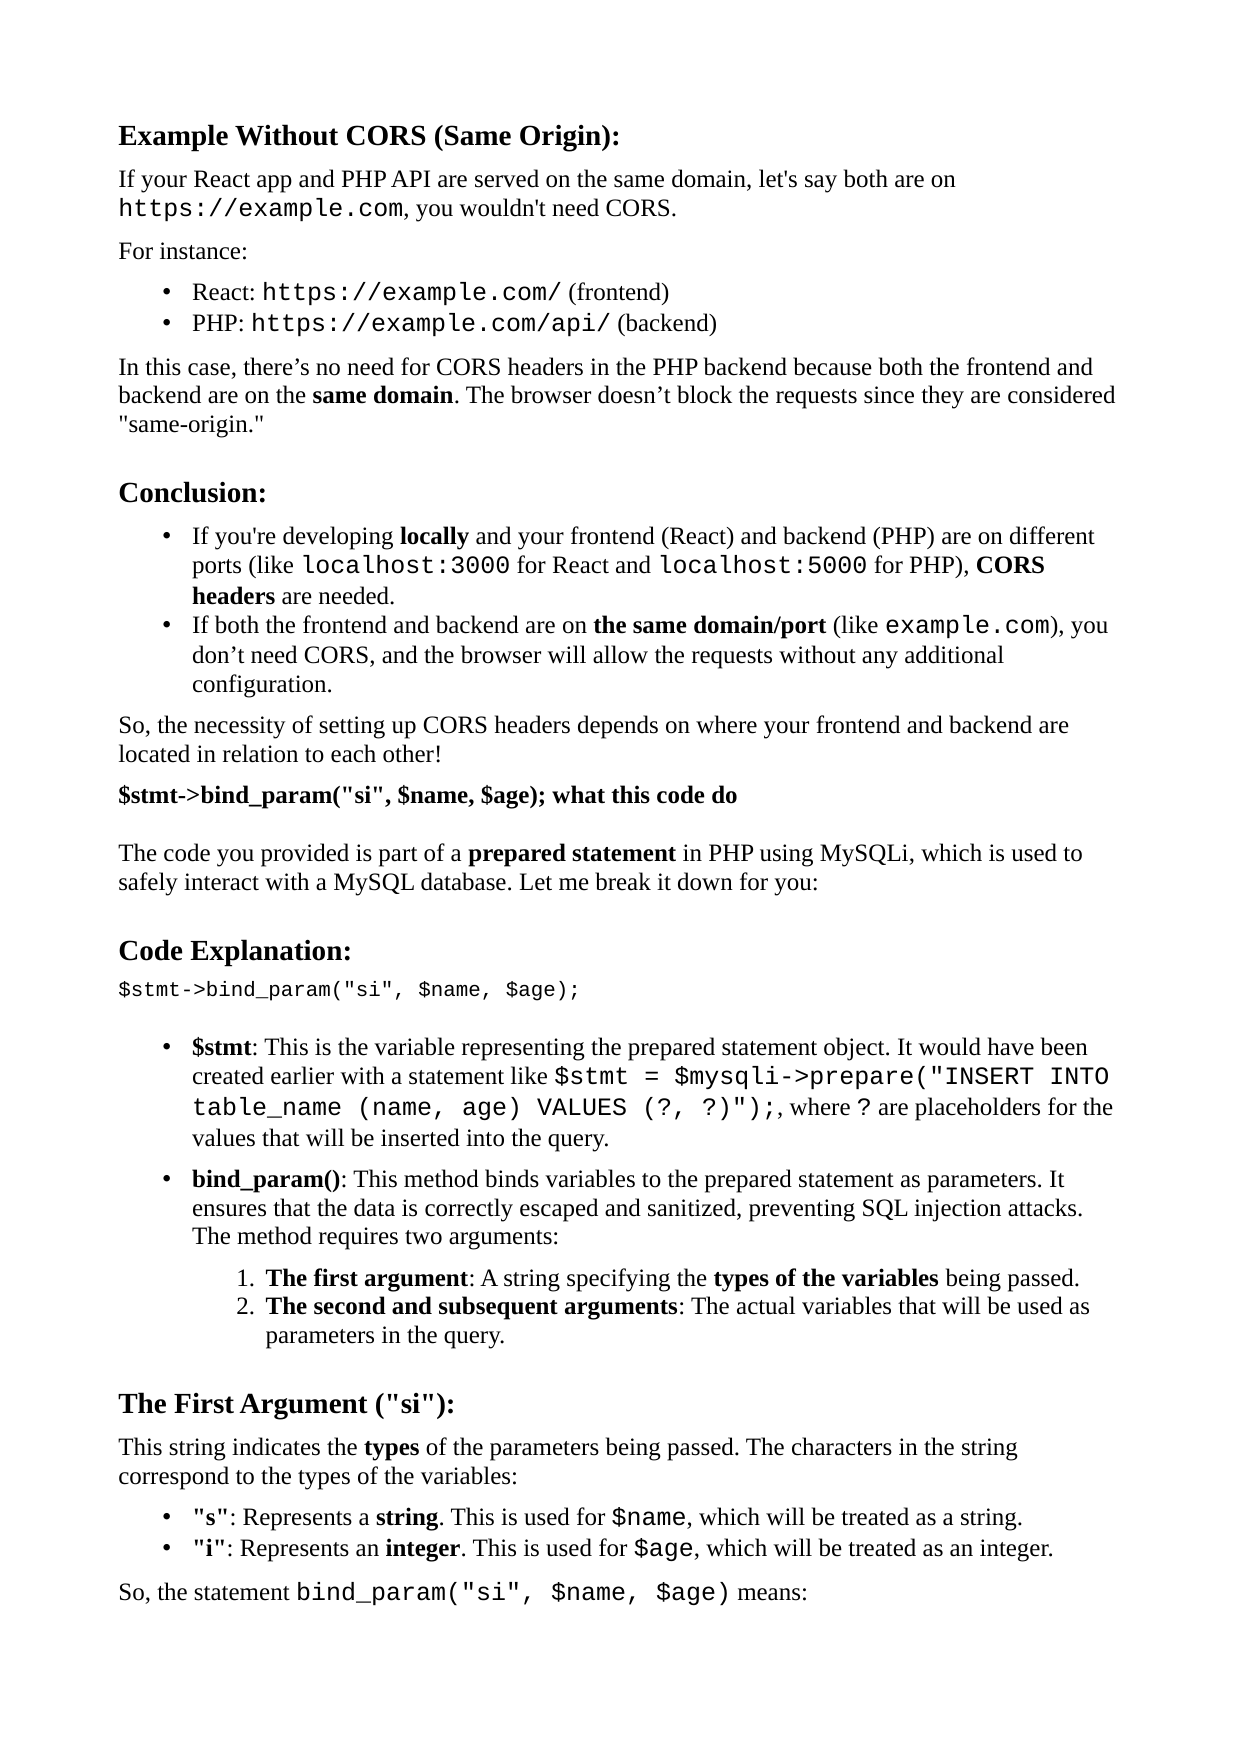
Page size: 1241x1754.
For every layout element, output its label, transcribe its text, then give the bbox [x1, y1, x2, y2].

list If both the frontend and backend are on the same domain/port (like example.com), you don’t need CORS, and the browser will allow the requests without any additional configuration. [162, 610, 1122, 698]
list "i": Represents an integer. This is used for $age, which will be treated as an integer. [162, 1533, 1122, 1564]
text If your React app and PHP API are served on the same domain, let's say both are on https://example.com, you wouldn't need CORS. [118, 164, 1122, 224]
list PHP: https://example.com/api/ (backend) [162, 308, 1122, 339]
subtitle Code Explanation: [118, 933, 1122, 967]
text The code you provided is part of a prepared statement in PHP using MySQLi, which is used to safely interact with a MySQL database. Let me break it down for you: [118, 838, 1122, 896]
list If you're developing locally and your frontend (React) and backend (PHP) are on different ports (like localhost:3000 for React and localhost:5000 for PHP), CORS headers are needed. [162, 521, 1122, 610]
text This string indicates the types of the parameters being passed. The characters in the string correspond to the types of the variables: [118, 1432, 1122, 1490]
text For instance: [118, 236, 1122, 265]
text $stmt->bind_param("si", $name, $age); [118, 979, 1122, 1003]
subtitle The First Argument ("si"): [118, 1386, 1122, 1420]
list React: https://example.com/ (frontend) [162, 277, 1122, 308]
text So, the necessity of setting up CORS headers depends on where your frontend and backend are located in relation to each other! [118, 711, 1122, 768]
text $stmt->bind_param("si", $name, $age); what this code do [118, 781, 1122, 809]
list The first argument: A string specifying the types of the variables being passed. [236, 1263, 1122, 1291]
list "s": Represents a string. This is used for $name, which will be treated as a string. [162, 1502, 1122, 1533]
list bind_param(): This method binds variables to the prepared statement as parameters. It ensures that the data is correctly escaped and sanitized, preventing SQL injection attacks. The method requires two arguments: [162, 1164, 1122, 1250]
subtitle Example Without CORS (Same Origin): [118, 118, 1122, 152]
list The second and subsequent arguments: The actual variables that will be used as parameters in the query. [236, 1291, 1122, 1349]
list $stmt: This is the variable representing the prepared statement object. It would have been created earlier with a statement like $stmt = $mysqli->prepare("INSERT INTO table_name (name, age) VALUES (?, ?)");, where ? are placeholders for the values that will be inserted into the query. [162, 1032, 1122, 1151]
text So, the statement bind_param("si", $name, $age) means: [118, 1577, 1122, 1607]
text In this case, there’s no need for CORS headers in the PHP backend because both the frontend and backend are on the same domain. The browser doesn’t block the requests since they are considered "same-origin." [118, 352, 1122, 438]
subtitle Conclusion: [118, 475, 1122, 509]
